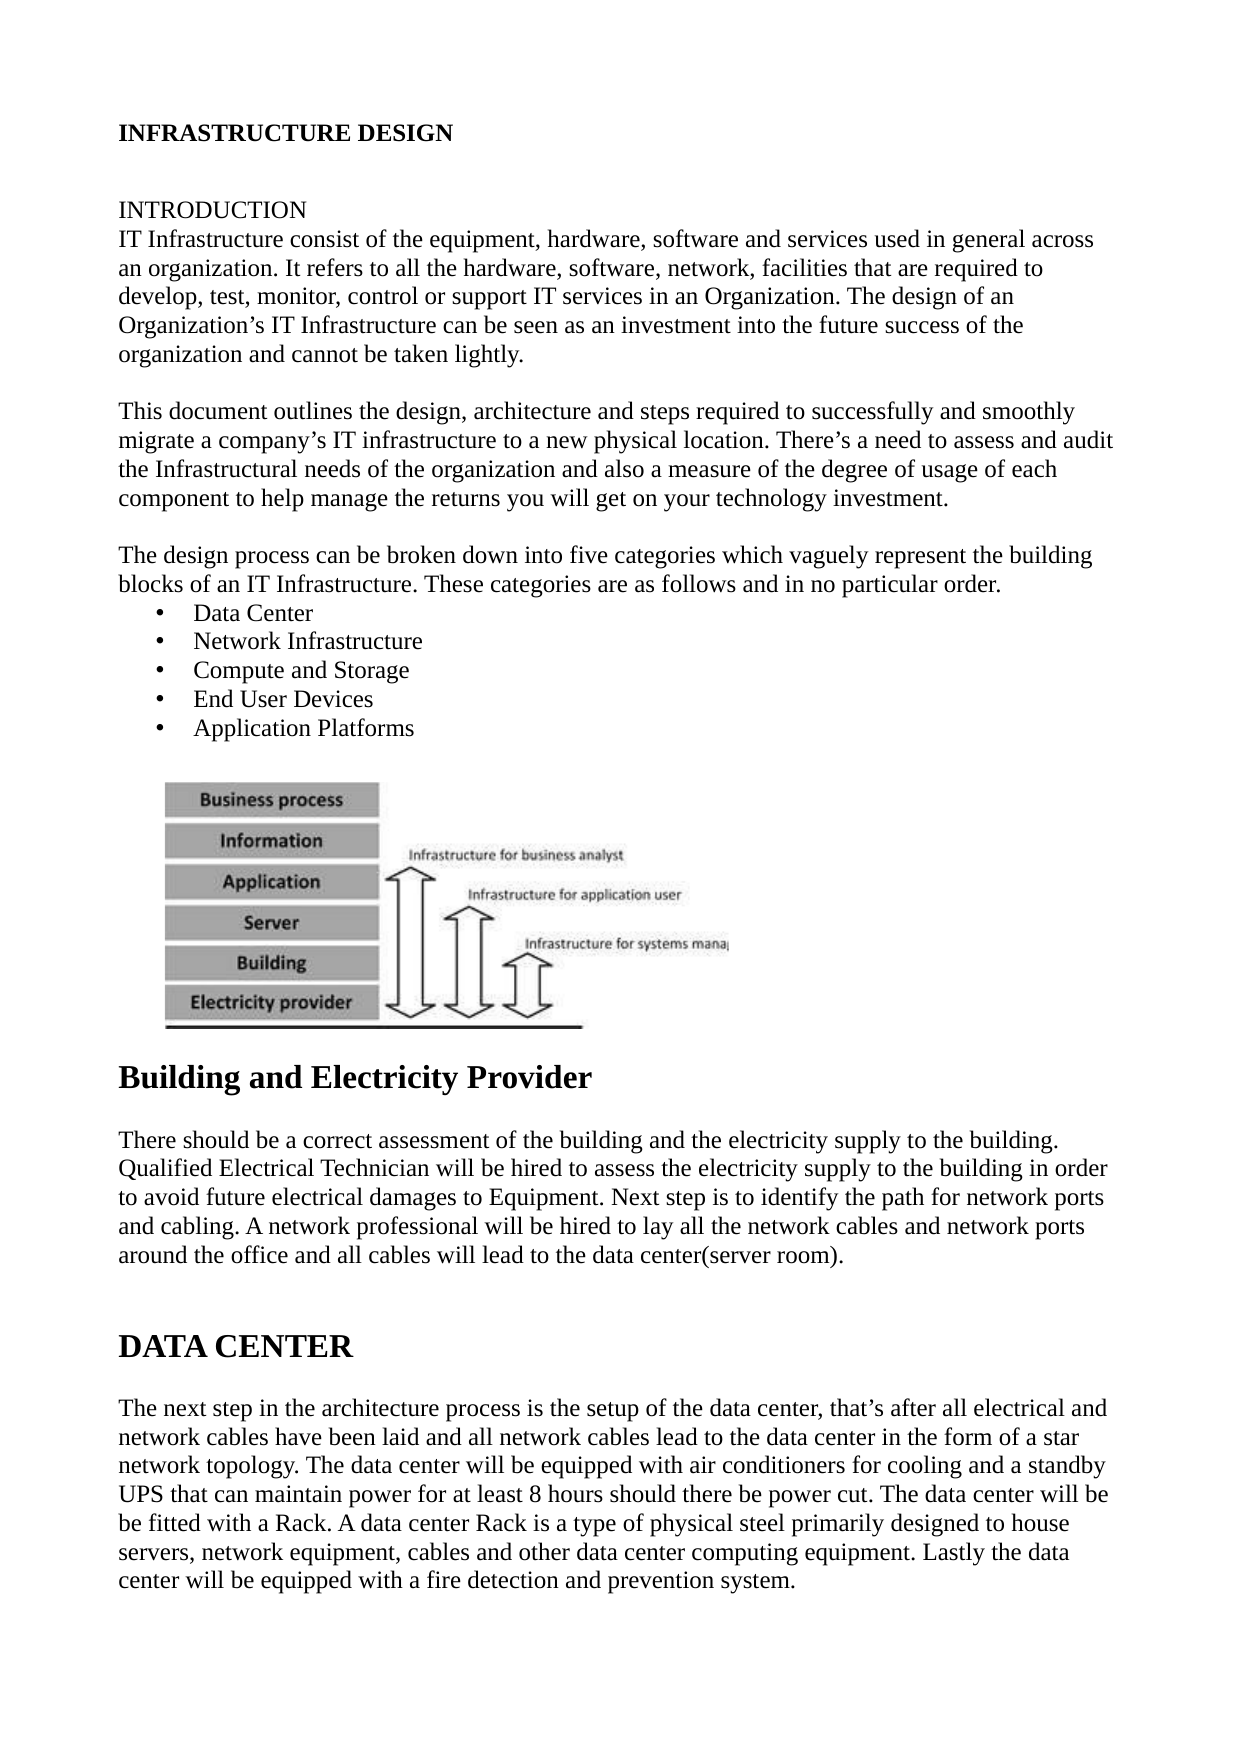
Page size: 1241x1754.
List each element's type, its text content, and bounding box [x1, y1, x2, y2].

text DATA CENTER [118, 1326, 1122, 1364]
list Network Infrastructure [156, 626, 1122, 655]
list Compute and Storage [156, 655, 1122, 684]
picture [164, 782, 729, 1029]
text Building and Electricity Provider [118, 1058, 1122, 1096]
list Data Center [156, 598, 1122, 626]
text The design process can be broken down into five categories which vaguely represent the building blocks of an IT Infrastructure. These categories are as follows and in no particular order. [118, 540, 1122, 598]
list Application Platforms [156, 713, 1122, 741]
list End User Devices [156, 684, 1122, 713]
text IT Infrastructure consist of the equipment, hardware, software and services used in general across an organization. It refers to all the hardware, software, network, facilities that are required to develop, test, monitor, control or support IT services in an Organization. The design of an Organization’s IT Infrastructure can be seen as an investment into the future success of the organization and cannot be taken lightly. [118, 224, 1122, 368]
text This document outlines the design, architecture and steps required to successfully and smoothly migrate a company’s IT infrastructure to a new physical location. There’s a need to assess and audit the Infrastructural needs of the organization and also a measure of the degree of usage of each component to help manage the returns you will get on your technology investment. [118, 396, 1122, 511]
text The next step in the architecture process is the setup of the data center, that’s after all electrical and network cables have been laid and all network cables lead to the data center in the form of a star network topology. The data center will be equipped with air conditioners for cooling and a standby UPS that can maintain power for at least 8 hours should there be power cut. The data center will be be fitted with a Rack. A data center Rack is a type of physical steel primarily designed to house servers, network equipment, cables and other data center computing equipment. Lastly the data center will be equipped with a fire detection and prevention system. [118, 1393, 1122, 1594]
text There should be a correct assessment of the building and the electricity supply to the building. Qualified Electrical Technician will be hired to assess the electricity supply to the building in order to avoid future electrical damages to Equipment. Next step is to identify the path for network ports and cabling. A network professional will be hired to lay all the network cables and network ports around the office and all cables will lead to the data center(server room). [118, 1125, 1122, 1268]
text INTRODUCTION [118, 195, 1122, 224]
